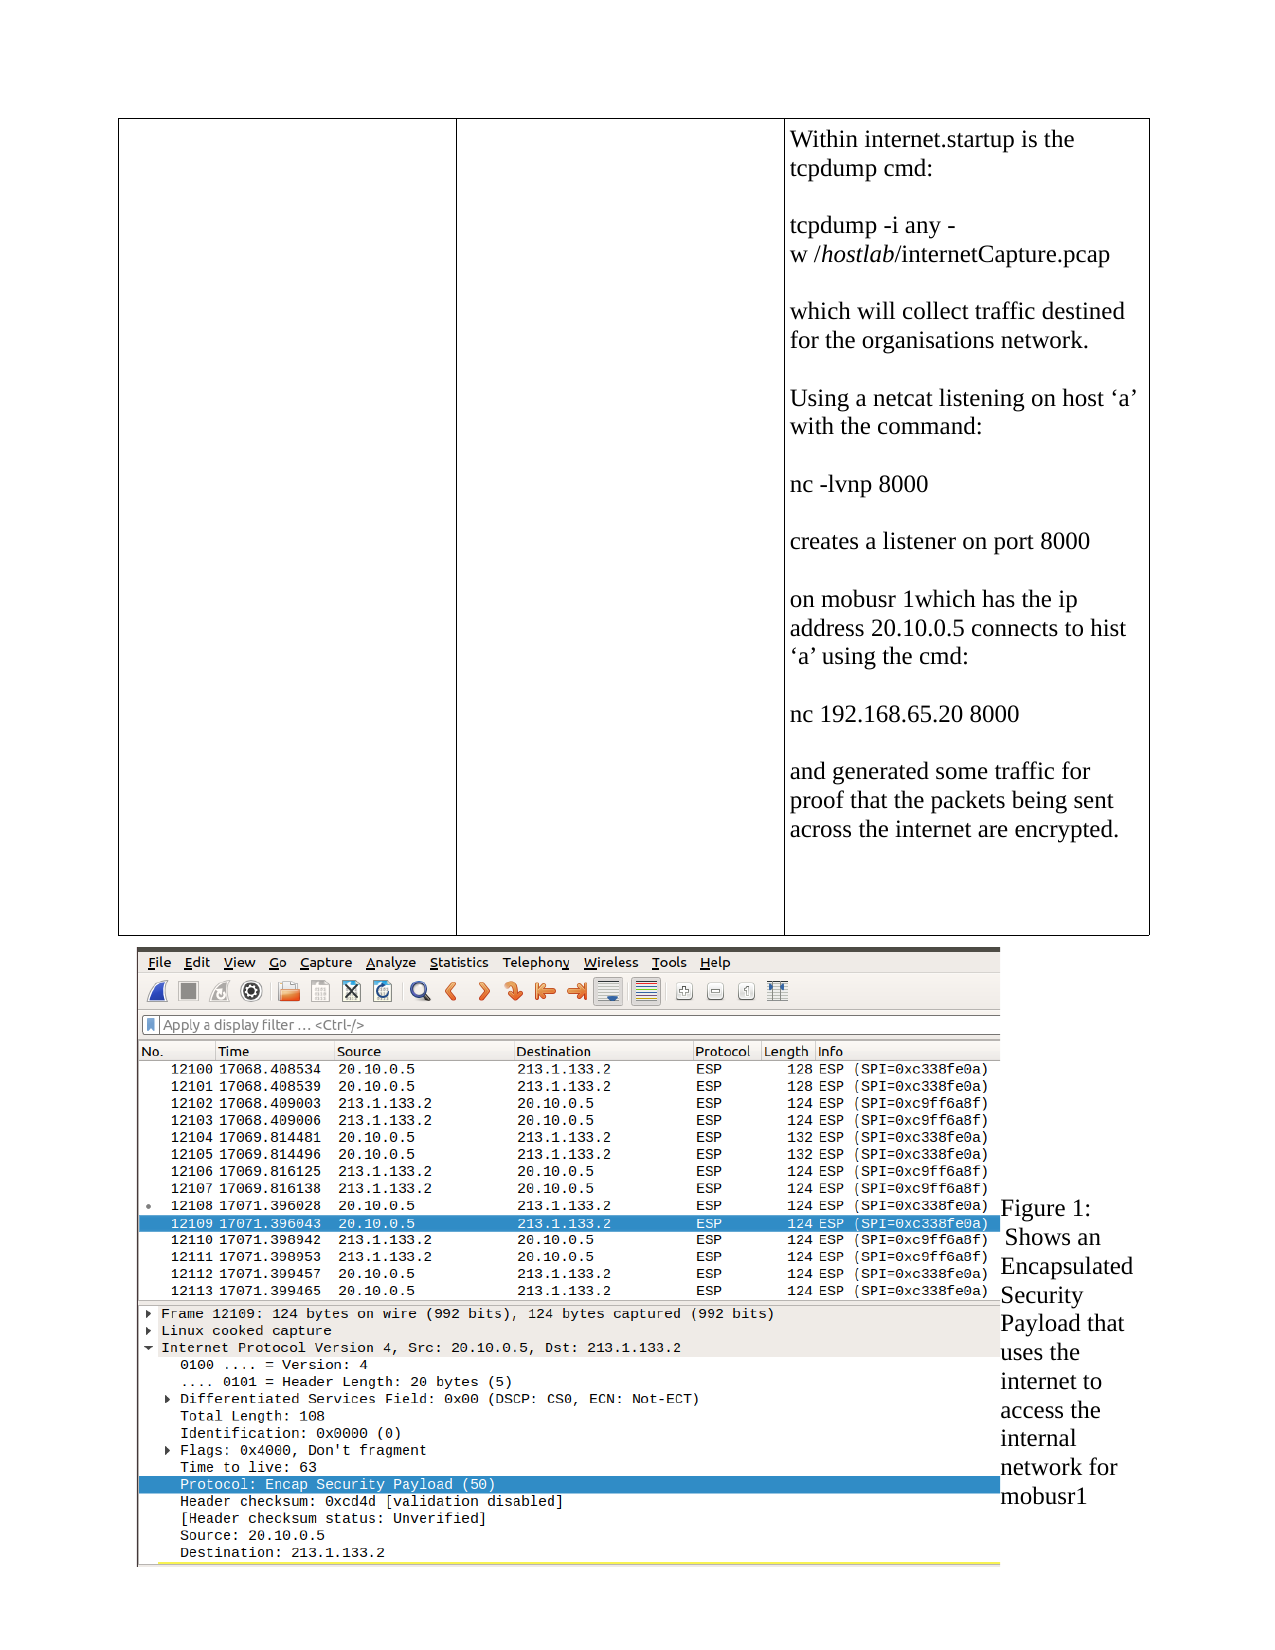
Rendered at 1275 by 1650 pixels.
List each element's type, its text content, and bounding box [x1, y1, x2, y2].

table_cell [457, 119, 784, 935]
text Shows an Encapsulated Security Payload that uses the internet to access the internal network for mobusr1 [1001, 1222, 1157, 1510]
table_cell [119, 119, 456, 935]
text [118, 1193, 136, 1222]
picture [136, 947, 1001, 1567]
table_cell Within internet.startup is the tcpdump cmd: tcpdump -i any -w /hostlab/internetCapture.pcap which will collect traffic destined for the organisations network. Using a netcat listening on host ‘a’ with the command: nc -lvnp 8000 creates a listener on port 8000 on mobusr 1which has the ip address 20.10.0.5 connects to hist ‘a’ using the cmd: nc 192.168.65.20 8000 and generated some traffic for proof that the packets being sent across the internet are encrypted. [785, 119, 1149, 935]
text [118, 1222, 136, 1510]
text Figure 1: [1001, 1193, 1157, 1222]
